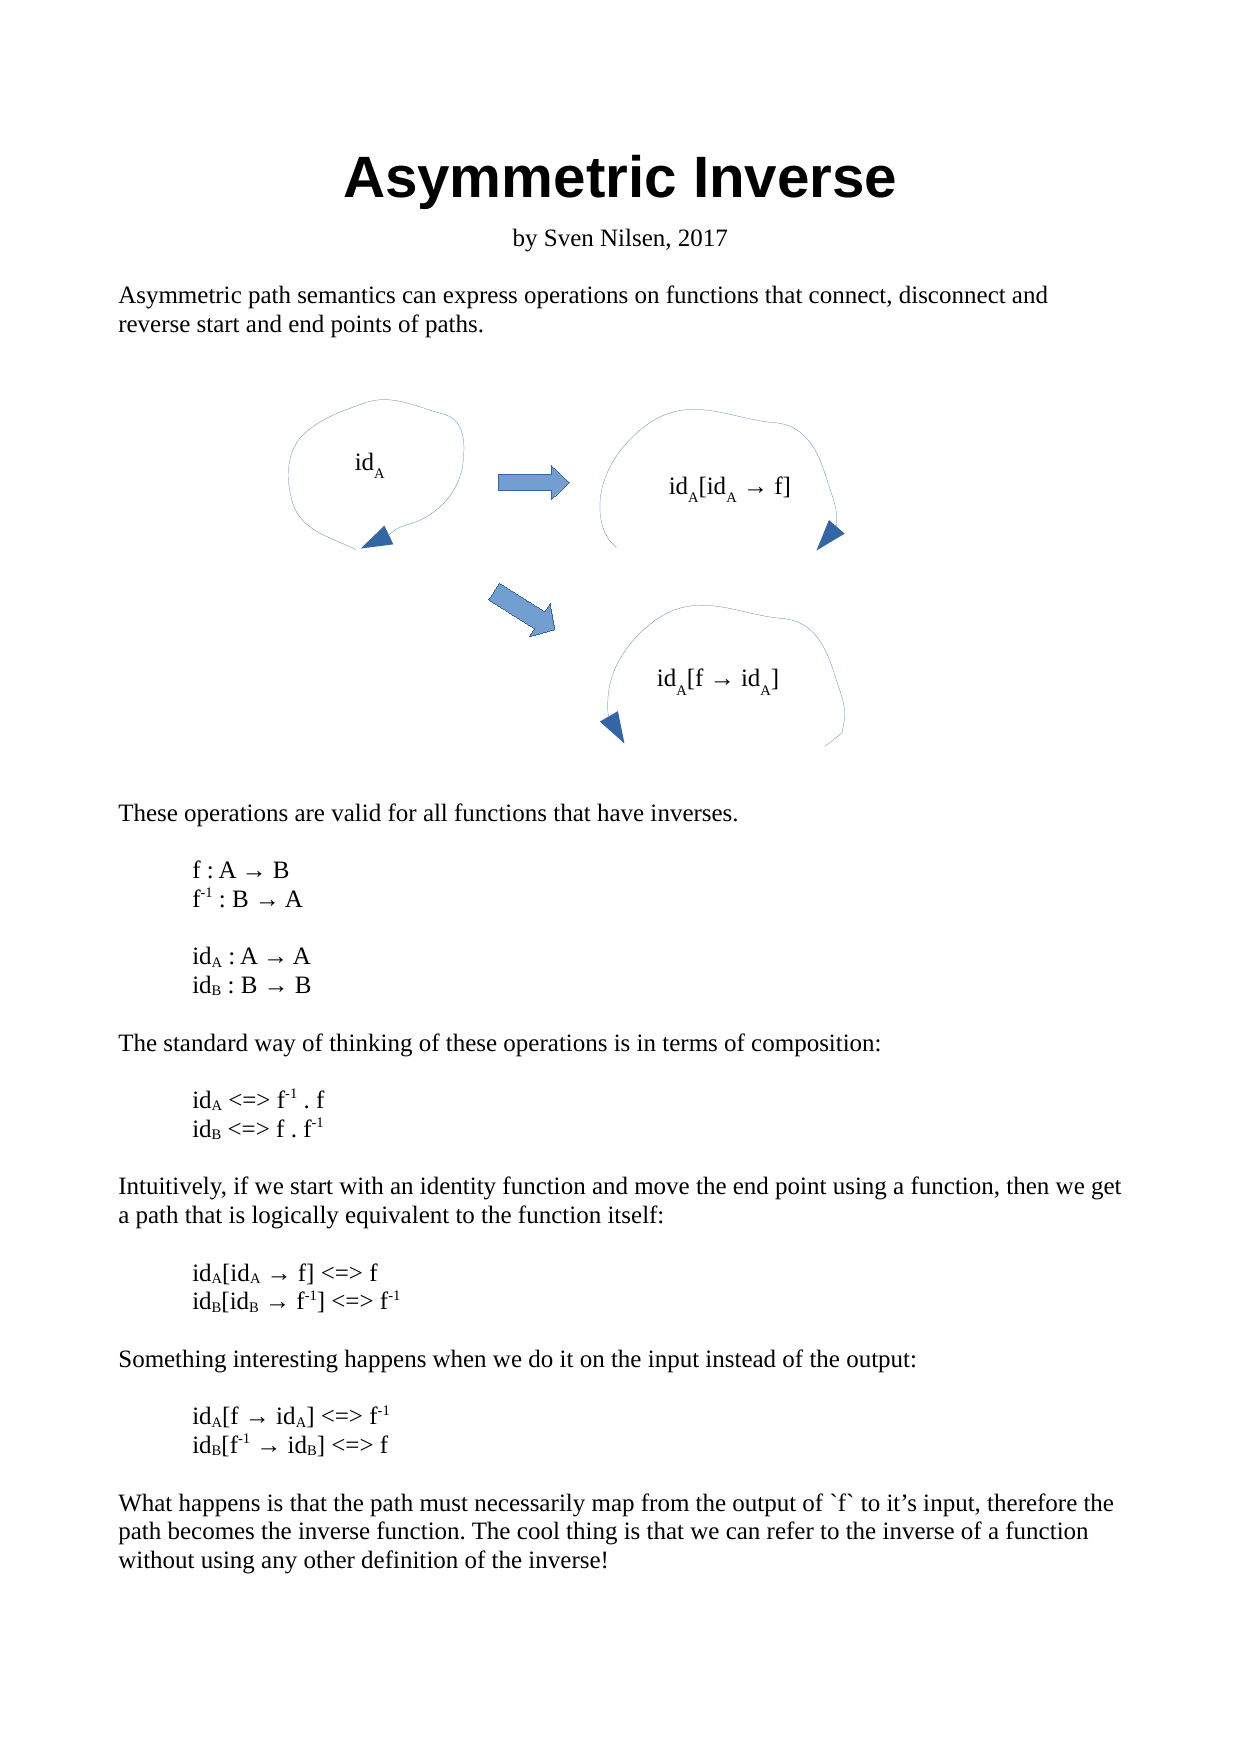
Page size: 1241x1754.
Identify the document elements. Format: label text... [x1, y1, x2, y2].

text idA[f → idA] <=> f-1 [118, 1401, 1122, 1430]
text idB : B → B [118, 970, 1122, 999]
text idA <=> f-1 . f [118, 1085, 1122, 1114]
text Something interesting happens when we do it on the input instead of the output: [118, 1344, 1122, 1373]
text The standard way of thinking of these operations is in terms of composition: [118, 1028, 1122, 1056]
text idA : A → A [118, 941, 1122, 970]
text idB[idB → f-1] <=> f-1 [118, 1286, 1122, 1315]
text These operations are valid for all functions that have inverses. [118, 798, 1122, 826]
text by Sven Nilsen, 2017 [118, 223, 1122, 251]
text f : A → B [118, 855, 1122, 884]
text Asymmetric path semantics can express operations on functions that connect, disconnect and reverse start and end points of paths. [118, 280, 1122, 338]
text f-1 : B → A [118, 884, 1122, 913]
text idB <=> f . f-1 [118, 1114, 1122, 1143]
text idA[idA → f] <=> f [118, 1258, 1122, 1286]
text idB[f-1 → idB] <=> f [118, 1430, 1122, 1459]
text What happens is that the path must necessarily map from the output of `f` to it’s input, therefore the path becomes the inverse function. The cool thing is that we can refer to the inverse of a function without using any other definition of the inverse! [118, 1488, 1122, 1574]
text Intuitively, if we start with an identity function and move the end point using a function, then we get a path that is logically equivalent to the function itself: [118, 1171, 1122, 1229]
title Asymmetric Inverse [118, 143, 1122, 210]
